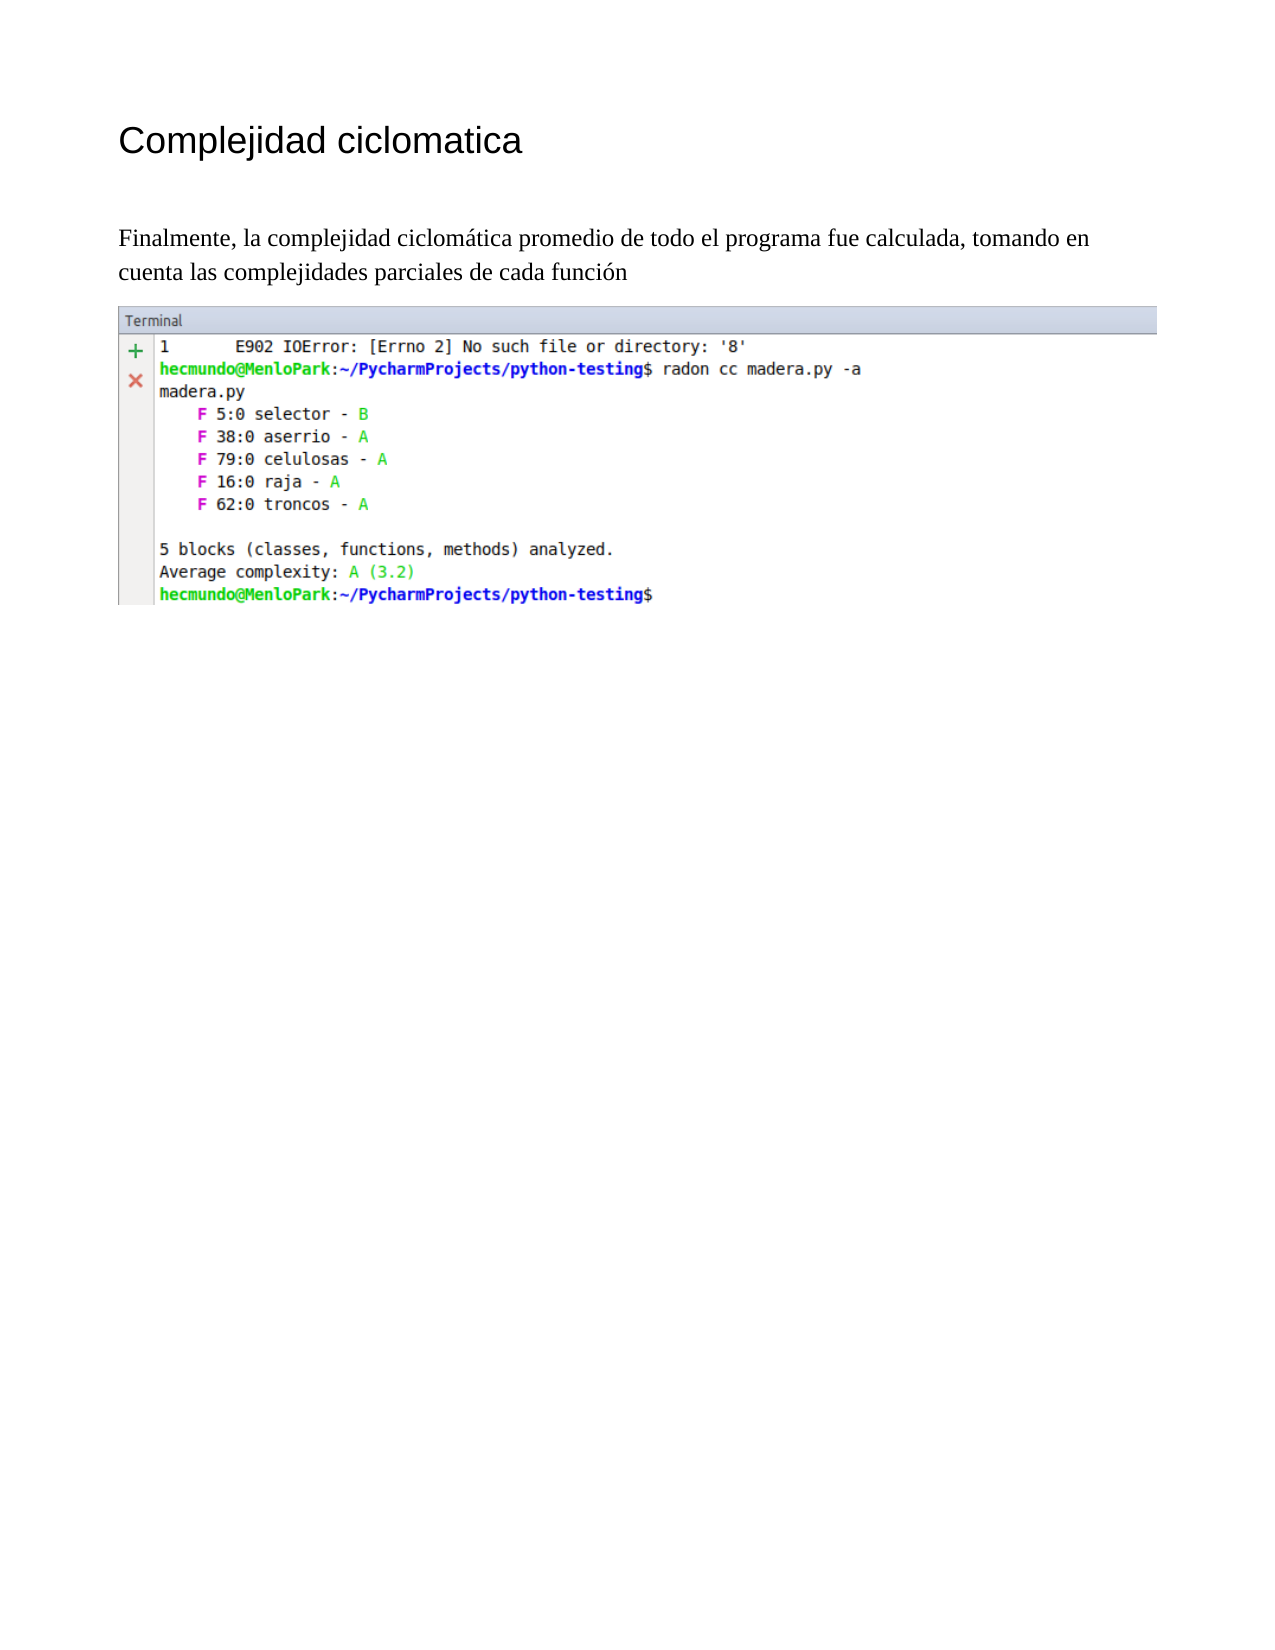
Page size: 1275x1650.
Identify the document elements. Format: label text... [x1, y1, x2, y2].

subtitle Complejidad ciclomatica [118, 118, 1157, 161]
picture [118, 306, 1157, 605]
text Finalmente, la complejidad ciclomática promedio de todo el programa fue calculada, tomando en cuenta las complejidades parciales de cada función [118, 223, 1157, 286]
